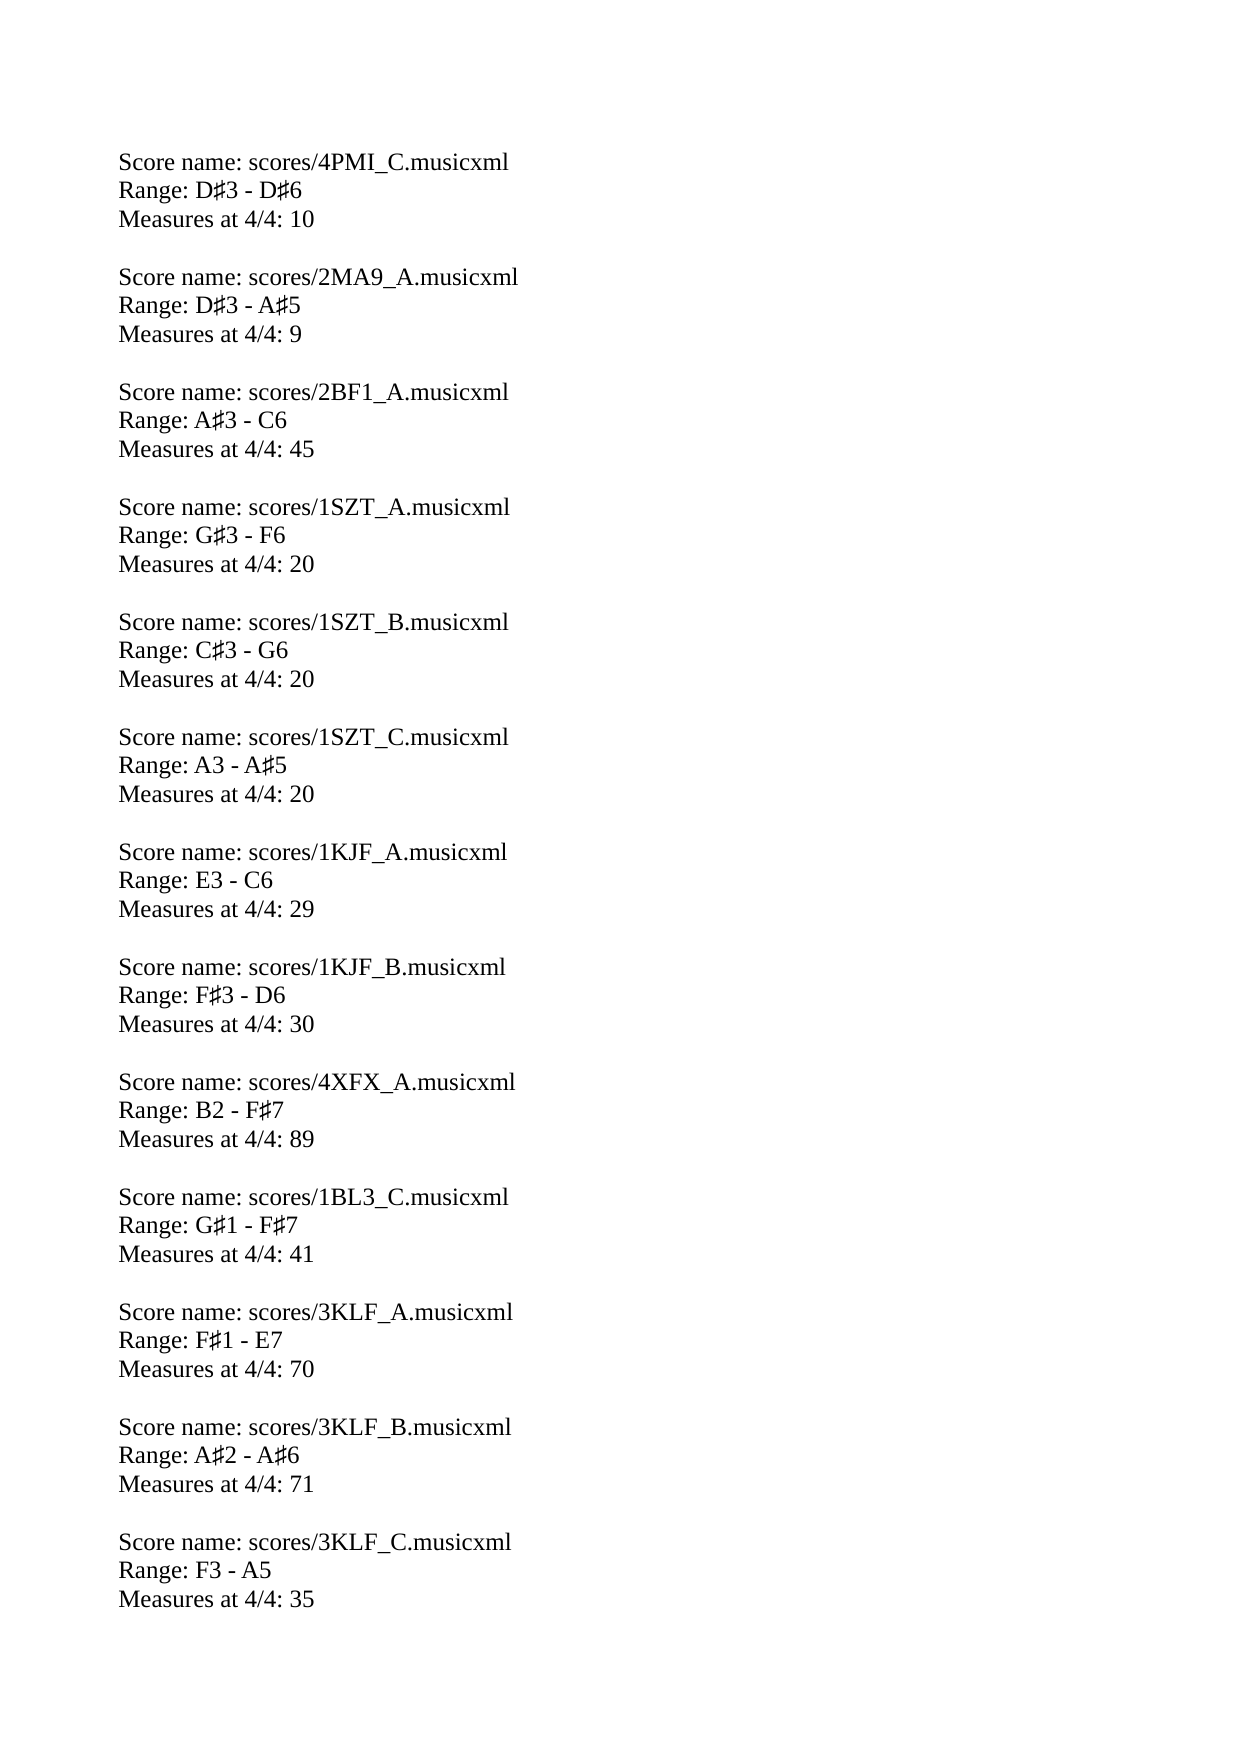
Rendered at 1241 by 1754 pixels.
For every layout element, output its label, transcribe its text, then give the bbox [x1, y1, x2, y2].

text Range: C♯3 - G6 [118, 636, 1122, 664]
text Range: F3 - A5 [118, 1556, 1122, 1584]
text Measures at 4/4: 71 [118, 1469, 1122, 1498]
text Range: D♯3 - D♯6 [118, 176, 1122, 204]
text Range: G♯1 - F♯7 [118, 1211, 1122, 1239]
text Range: B2 - F♯7 [118, 1096, 1122, 1124]
text Range: D♯3 - A♯5 [118, 291, 1122, 319]
text Score name: scores/3KLF_A.musicxml [118, 1297, 1122, 1326]
text Measures at 4/4: 70 [118, 1354, 1122, 1383]
text Measures at 4/4: 89 [118, 1124, 1122, 1153]
text Score name: scores/1SZT_B.musicxml [118, 607, 1122, 636]
text Score name: scores/2MA9_A.musicxml [118, 262, 1122, 291]
text Score name: scores/1SZT_C.musicxml [118, 722, 1122, 751]
text Score name: scores/4PMI_C.musicxml [118, 147, 1122, 176]
text Measures at 4/4: 30 [118, 1009, 1122, 1038]
text Score name: scores/4XFX_A.musicxml [118, 1067, 1122, 1096]
text Measures at 4/4: 35 [118, 1584, 1122, 1613]
text Range: F♯1 - E7 [118, 1326, 1122, 1354]
text Score name: scores/1BL3_C.musicxml [118, 1182, 1122, 1211]
text Measures at 4/4: 20 [118, 549, 1122, 578]
text Score name: scores/1KJF_A.musicxml [118, 837, 1122, 866]
text Measures at 4/4: 20 [118, 779, 1122, 808]
text Range: A♯3 - C6 [118, 406, 1122, 434]
text Measures at 4/4: 20 [118, 664, 1122, 693]
text Measures at 4/4: 45 [118, 434, 1122, 463]
text Range: E3 - C6 [118, 866, 1122, 894]
text Score name: scores/3KLF_B.musicxml [118, 1412, 1122, 1441]
text Measures at 4/4: 29 [118, 894, 1122, 923]
text Measures at 4/4: 10 [118, 204, 1122, 233]
text Score name: scores/1SZT_A.musicxml [118, 492, 1122, 521]
text Score name: scores/2BF1_A.musicxml [118, 377, 1122, 406]
text Measures at 4/4: 41 [118, 1239, 1122, 1268]
text Range: A♯2 - A♯6 [118, 1441, 1122, 1469]
text Measures at 4/4: 9 [118, 319, 1122, 348]
text Range: G♯3 - F6 [118, 521, 1122, 549]
text Score name: scores/3KLF_C.musicxml [118, 1527, 1122, 1556]
text Range: F♯3 - D6 [118, 981, 1122, 1009]
text Range: A3 - A♯5 [118, 751, 1122, 779]
text Score name: scores/1KJF_B.musicxml [118, 952, 1122, 981]
